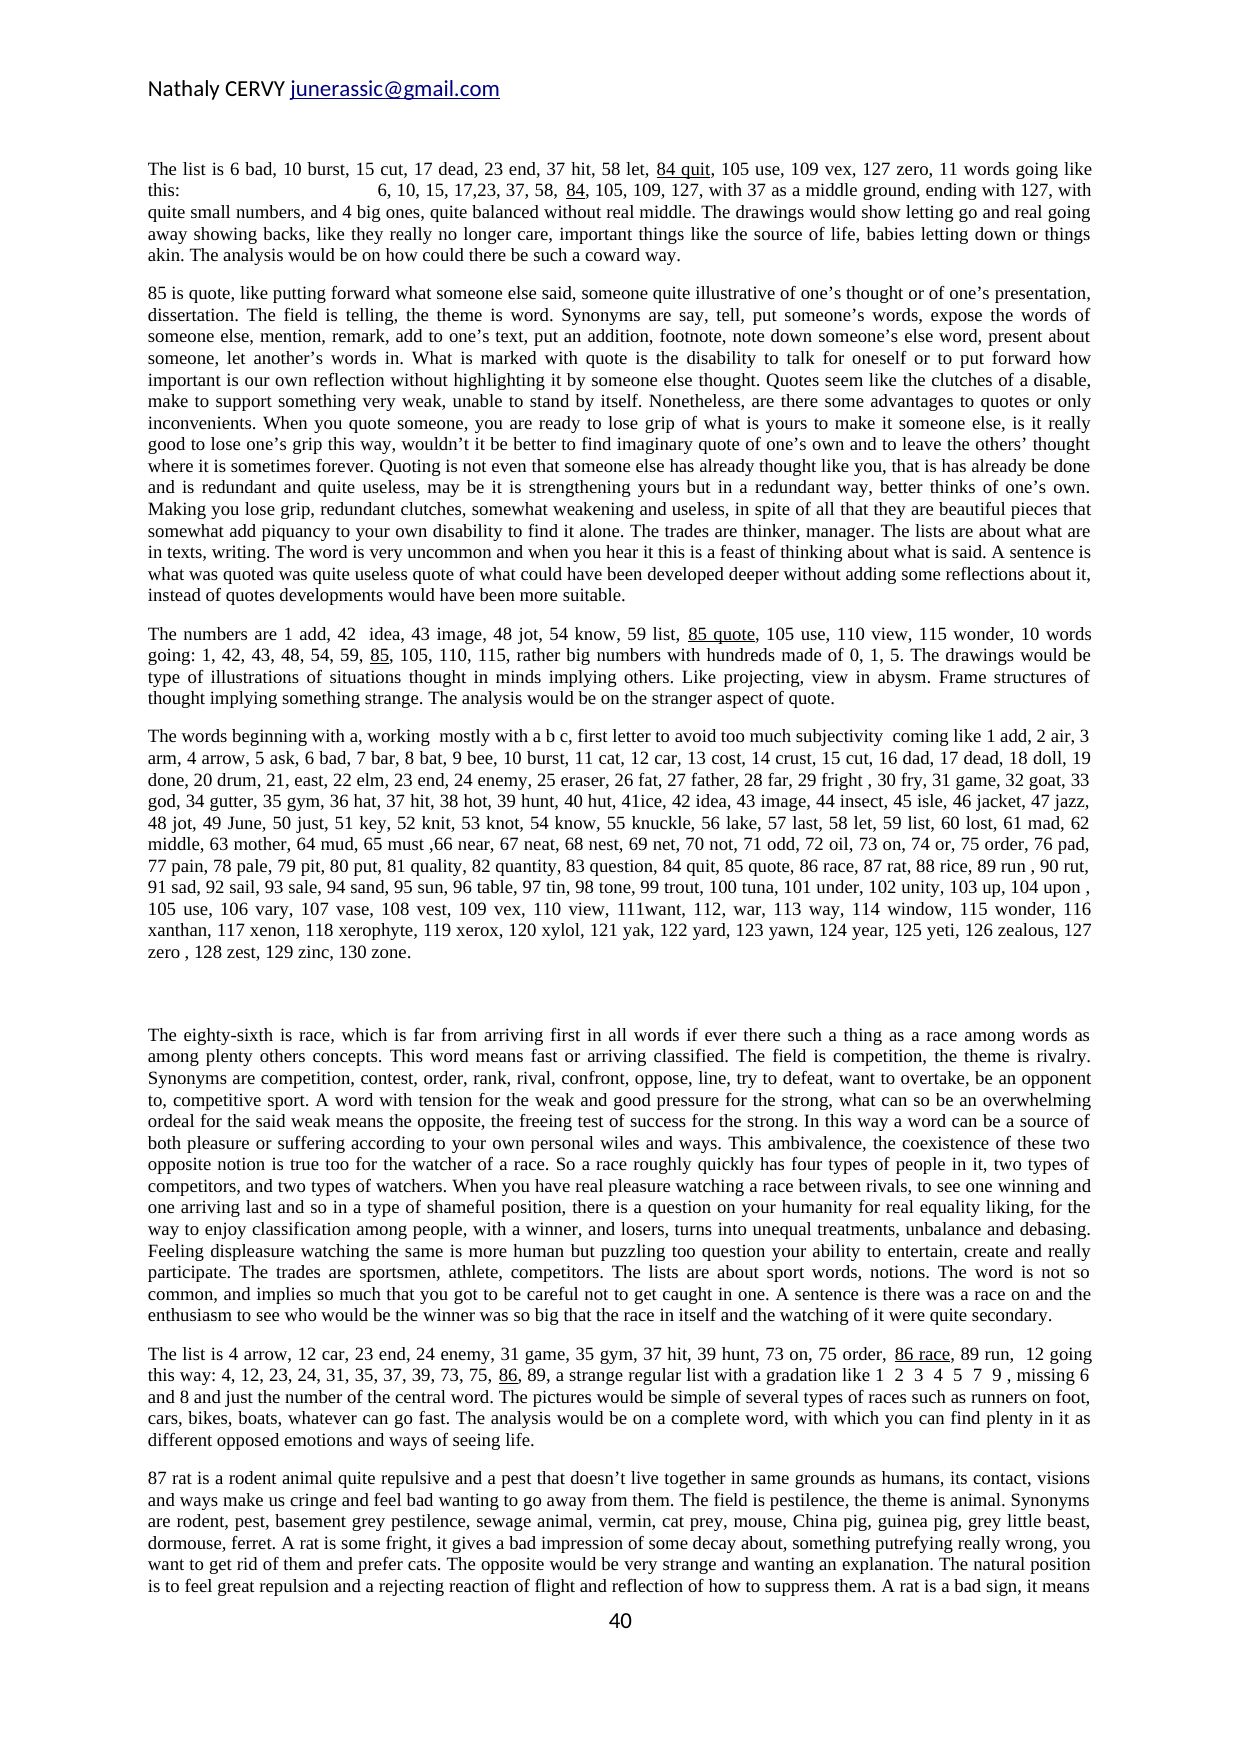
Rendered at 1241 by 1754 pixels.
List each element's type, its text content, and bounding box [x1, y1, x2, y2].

text The words beginning with a, working mostly with a b c, first letter to avoid too much subjectivity coming like 1 add, 2 air, 3 arm, 4 arrow, 5 ask, 6 bad, 7 bar, 8 bat, 9 bee, 10 burst, 11 cat, 12 car, 13 cost, 14 crust, 15 cut, 16 dad, 17 dead, 18 doll, 19 done, 20 drum, 21, east, 22 elm, 23 end, 24 enemy, 25 eraser, 26 fat, 27 father, 28 far, 29 fright , 30 fry, 31 game, 32 goat, 33 god, 34 gutter, 35 gym, 36 hat, 37 hit, 38 hot, 39 hunt, 40 hut, 41ice, 42 idea, 43 image, 44 insect, 45 isle, 46 jacket, 47 jazz, 48 jot, 49 June, 50 just, 51 key, 52 knit, 53 knot, 54 know, 55 knuckle, 56 lake, 57 last, 58 let, 59 list, 60 lost, 61 mad, 62 middle, 63 mother, 64 mud, 65 must ,66 near, 67 neat, 68 nest, 69 net, 70 not, 71 odd, 72 oil, 73 on, 74 or, 75 order, 76 pad, 77 pain, 78 pale, 79 pit, 80 put, 81 quality, 82 quantity, 83 question, 84 quit, 85 quote, 86 race, 87 rat, 88 rice, 89 run , 90 rut, 91 sad, 92 sail, 93 sale, 94 sand, 95 sun, 96 table, 97 tin, 98 tone, 99 trout, 100 tuna, 101 under, 102 unity, 103 up, 104 upon , 105 use, 106 vary, 107 vase, 108 vest, 109 vex, 110 view, 111want, 112, war, 113 way, 114 window, 115 wonder, 116 xanthan, 117 xenon, 118 xerophyte, 119 xerox, 120 xylol, 121 yak, 122 yard, 123 yawn, 124 year, 125 yeti, 126 zealous, 127 zero , 128 zest, 129 zinc, 130 zone. [148, 725, 1093, 962]
text 87 rat is a rodent animal quite repulsive and a pest that doesn’t live together in same grounds as humans, its contact, visions and ways make us cringe and feel bad wanting to go away from them. The field is pestilence, the theme is animal. Synonyms are rodent, pest, basement grey pestilence, sewage animal, vermin, cat prey, mouse, China pig, guinea pig, grey little beast, dormouse, ferret. A rat is some fright, it gives a bad impression of some decay about, something putrefying really wrong, you want to get rid of them and prefer cats. The opposite would be very strange and wanting an explanation. The natural position is to feel great repulsion and a rejecting reaction of flight and reflection of how to suppress them. A rat is a bad sign, it means [148, 1467, 1093, 1596]
text The numbers are 1 add, 42 idea, 43 image, 48 jot, 54 know, 59 list, 85 quote, 105 use, 110 view, 115 wonder, 10 words going: 1, 42, 43, 48, 54, 59, 85, 105, 110, 115, rather big numbers with hundreds made of 0, 1, 5. The drawings would be type of illustrations of situations thought in minds implying others. Like projecting, view in abysm. Frame structures of thought implying something strange. The analysis would be on the stranger aspect of quote. [148, 622, 1093, 709]
text 85 is quote, like putting forward what someone else said, someone quite illustrative of one’s thought or of one’s presentation, dissertation. The field is telling, the theme is word. Synonyms are say, tell, put someone’s words, expose the words of someone else, mention, remark, add to one’s text, put an addition, footnote, note down someone’s else word, present about someone, let another’s words in. What is marked with quote is the disability to talk for oneself or to put forward how important is our own reflection without highlighting it by someone else thought. Quotes seem like the clutches of a disable, make to support something very weak, unable to stand by itself. Nonetheless, are there some advantages to quotes or only inconvenients. When you quote someone, you are ready to lose grip of what is yours to make it someone else, is it really good to lose one’s grip this way, wouldn’t it be better to find imaginary quote of one’s own and to leave the others’ thought where it is sometimes forever. Quoting is not even that someone else has already thought like you, that is has already be done and is redundant and quite useless, may be it is strengthening yours but in a redundant way, better thinks of one’s own. Making you lose grip, redundant clutches, somewhat weakening and useless, in spite of all that they are beautiful pieces that somewhat add piquancy to your own disability to find it alone. The trades are thinker, manager. The lists are about what are in texts, writing. The word is very uncommon and when you hear it this is a feast of thinking about what is said. A sentence is what was quoted was quite useless quote of what could have been developed deeper without adding some reflections about it, instead of quotes developments would have been more suitable. [148, 282, 1093, 606]
text The list is 6 bad, 10 burst, 15 cut, 17 dead, 23 end, 37 hit, 58 let, 84 quit, 105 use, 109 vex, 127 zero, 11 words going like this: 6, 10, 15, 17,23, 37, 58, 84, 105, 109, 127, with 37 as a middle ground, ending with 127, with quite small numbers, and 4 big ones, quite balanced without real middle. The drawings would show letting go and real going away showing backs, like they really no longer care, important things like the source of life, babies letting down or things akin. The analysis would be on how could there be such a coward way. [148, 158, 1093, 266]
text The list is 4 arrow, 12 car, 23 end, 24 enemy, 31 game, 35 gym, 37 hit, 39 hunt, 73 on, 75 order, 86 race, 89 run, 12 going this way: 4, 12, 23, 24, 31, 35, 37, 39, 73, 75, 86, 89, a strange regular list with a gradation like 1 2 3 4 5 7 9 , missing 6 and 8 and just the number of the central word. The pictures would be simple of several types of races such as runners on foot, cars, bikes, boats, whatever can go fast. The analysis would be on a complete word, with which you can find plenty in it as different opposed emotions and ways of seeing life. [148, 1342, 1093, 1450]
text The eighty-sixth is race, which is far from arriving first in all words if ever there such a thing as a race among words as among plenty others concepts. This word means fast or arriving classified. The field is competition, the theme is rivalry. Synonyms are competition, contest, order, rank, rival, confront, oppose, line, try to defeat, want to overtake, be an opponent to, competitive sport. A word with tension for the weak and good pressure for the strong, what can so be an overwhelming ordeal for the said weak means the opposite, the freeing test of success for the strong. In this way a word can be a source of both pleasure or suffering according to your own personal wiles and ways. This ambivalence, the coexistence of these two opposite notion is true too for the watcher of a race. So a race roughly quickly has four types of people in it, two types of competitors, and two types of watchers. When you have real pleasure watching a race between rivals, to see one winning and one arriving last and so in a type of shameful position, there is a question on your humanity for real equality liking, for the way to enjoy classification among people, with a winner, and losers, turns into unequal treatments, unbalance and debasing. Feeling displeasure watching the same is more human but puzzling too question your ability to entertain, create and really participate. The trades are sportsmen, athlete, competitors. The lists are about sport words, notions. The word is not so common, and implies so much that you got to be careful not to get caught in one. A sentence is there was a race on and the enthusiasm to see who would be the winner was so big that the race in itself and the watching of it were quite secondary. [148, 1024, 1093, 1326]
